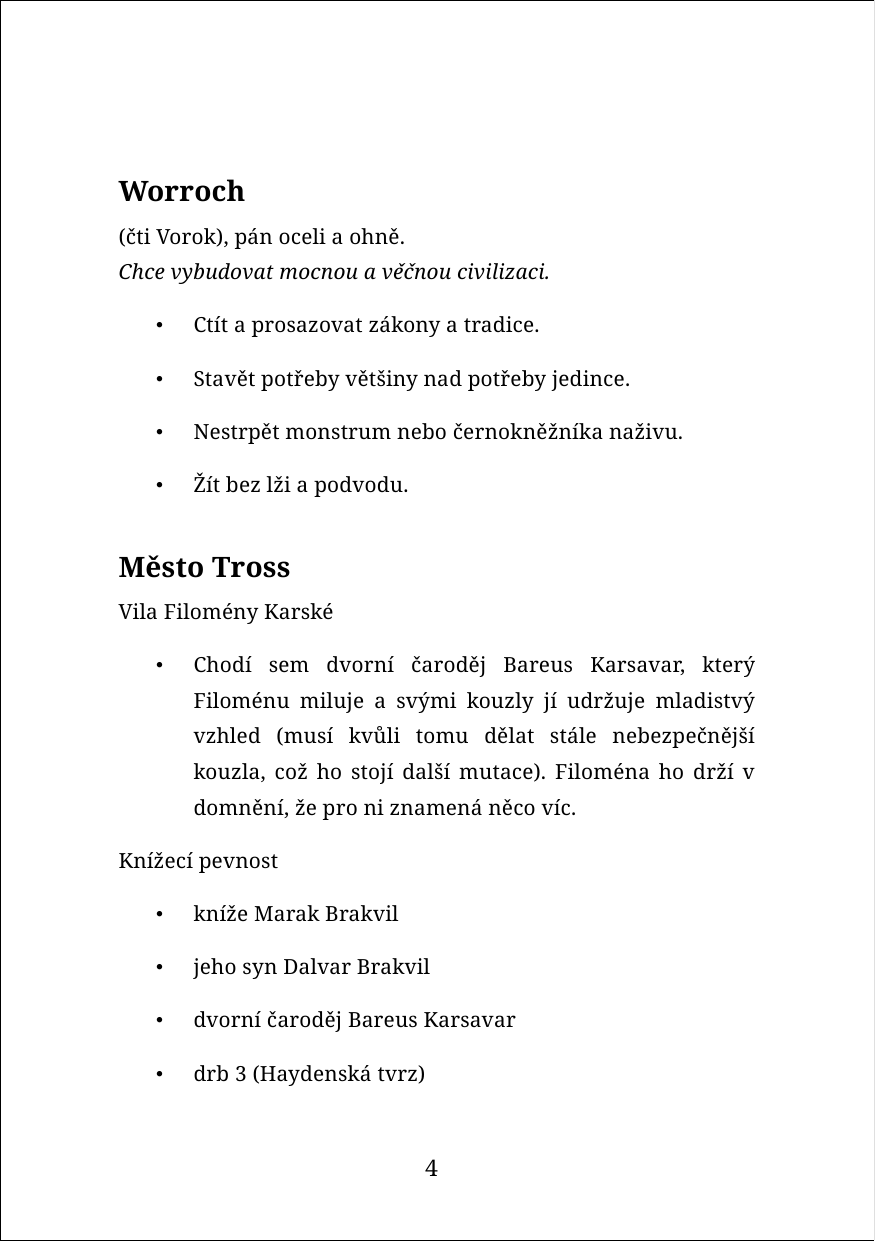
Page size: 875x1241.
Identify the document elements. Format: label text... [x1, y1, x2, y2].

list kníže Marak Brakvil [156, 899, 756, 927]
subtitle Worroch [118, 172, 756, 210]
list Chodí sem dvorní čaroděj Bareus Karsavar, který Filoménu miluje a svými kouzly jí udržuje mladistvý vzhled (musí kvůli tomu dělat stále nebezpečnější kouzla, což ho stojí další mutace). Filoména ho drží v domnění, že pro ni znamená něco víc. [156, 651, 756, 821]
list drb 3 (Haydenská tvrz) [156, 1059, 756, 1087]
list Žít bez lži a podvodu. [156, 470, 756, 499]
list Ctít a prosazovat zákony a tradice. [156, 311, 756, 339]
list dvorní čaroděj Bareus Karsavar [156, 1006, 756, 1034]
text (čti Vorok), pán oceli a ohně. Chce vybudovat mocnou a věčnou civilizaci. [118, 222, 756, 286]
list Stavět potřeby většiny nad potřeby jedince. [156, 364, 756, 392]
subtitle Město Tross [118, 547, 756, 586]
list Nestrpět monstrum nebo černokněžníka naživu. [156, 417, 756, 446]
text Knížecí pevnost [118, 846, 756, 874]
text Vila Filomény Karské [118, 597, 756, 626]
list jeho syn Dalvar Brakvil [156, 952, 756, 981]
